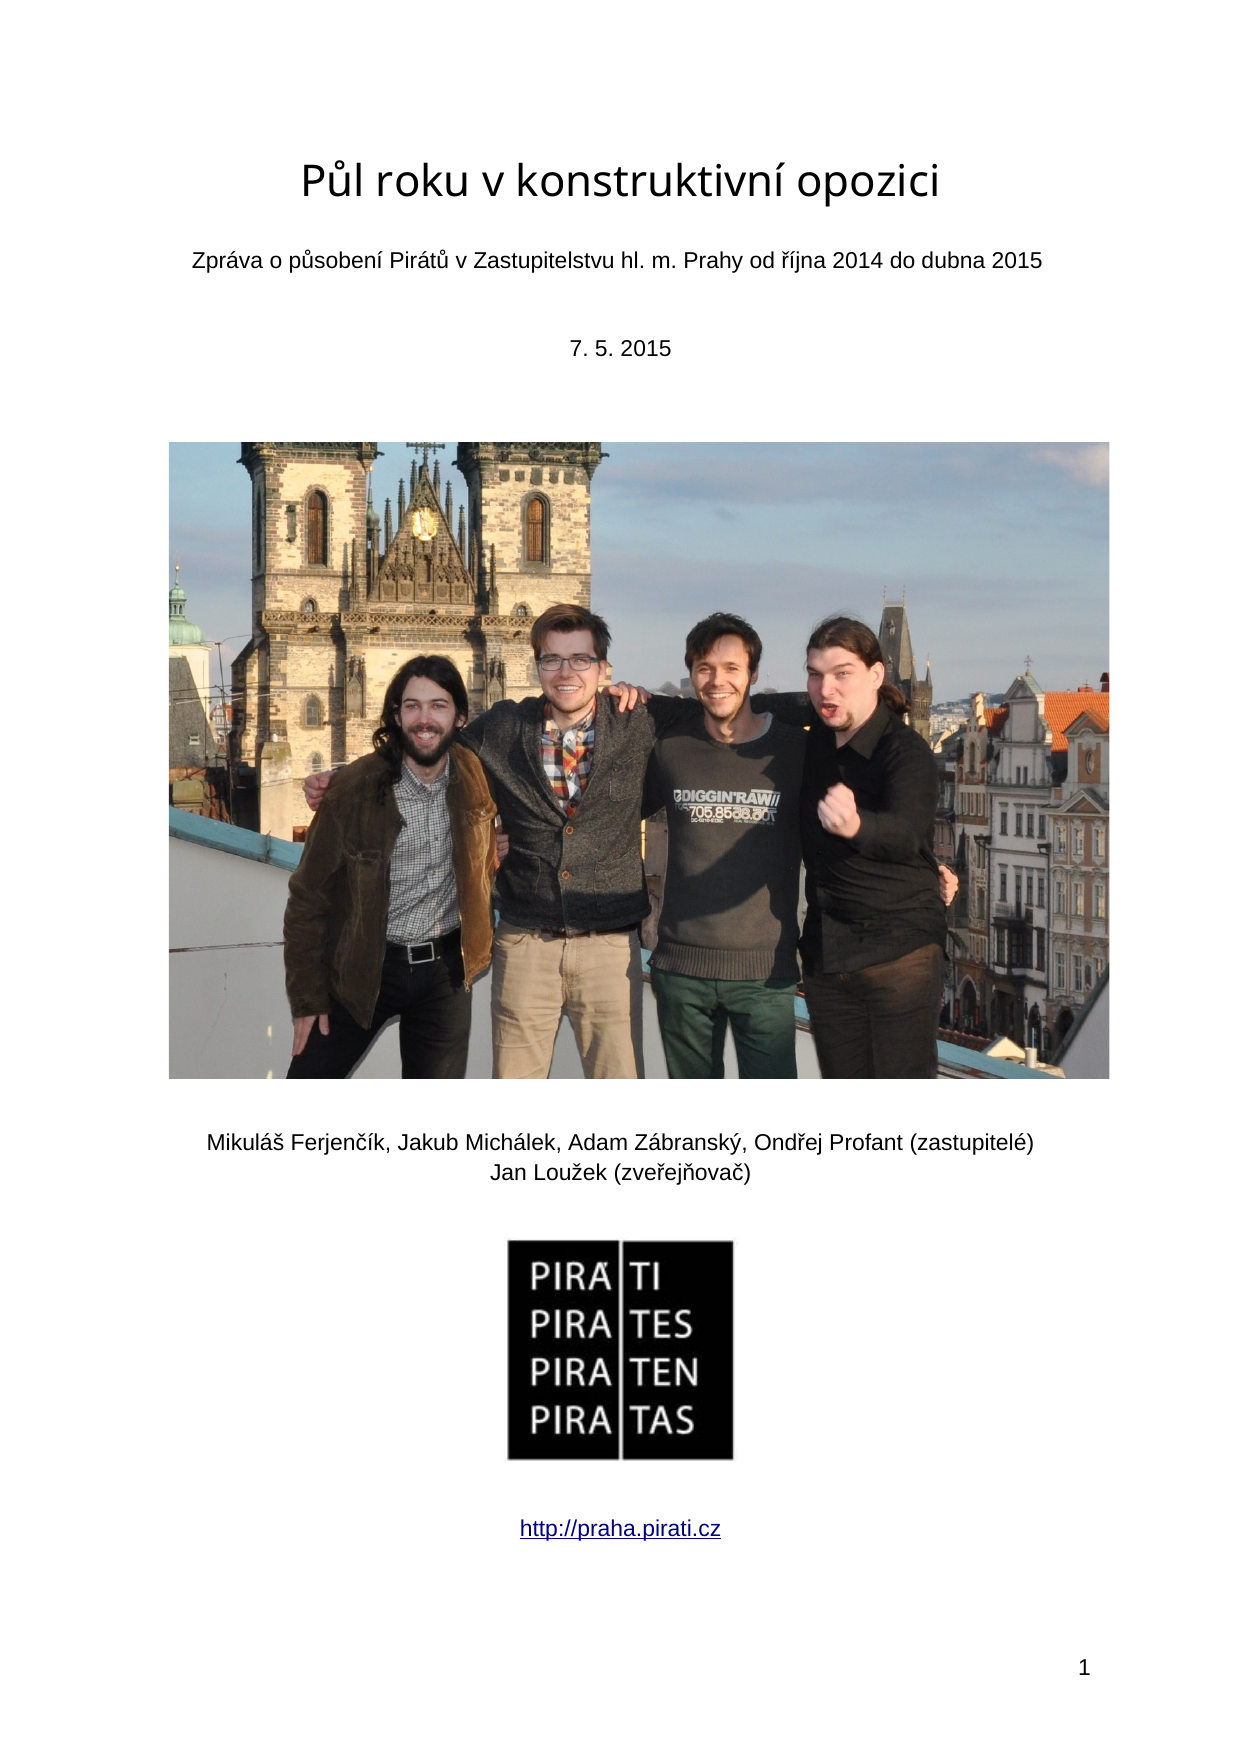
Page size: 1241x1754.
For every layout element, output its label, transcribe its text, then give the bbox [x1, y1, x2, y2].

text Jan Loužek (zveřejňovač) [150, 1159, 1091, 1185]
text 7. 5. 2015 [150, 336, 1091, 362]
title Půl roku v konstruktivní opozici [150, 150, 1091, 209]
picture [168, 442, 1110, 1079]
picture [503, 1237, 738, 1464]
text Zpráva o působení Pirátů v Zastupitelstvu hl. m. Prahy od října 2014 do dubna 2015 [150, 248, 1091, 273]
text Mikuláš Ferjenčík, Jakub Michálek, Adam Zábranský, Ondřej Profant (zastupitelé) [150, 1130, 1091, 1156]
text http://praha.pirati.cz [150, 1515, 1091, 1541]
